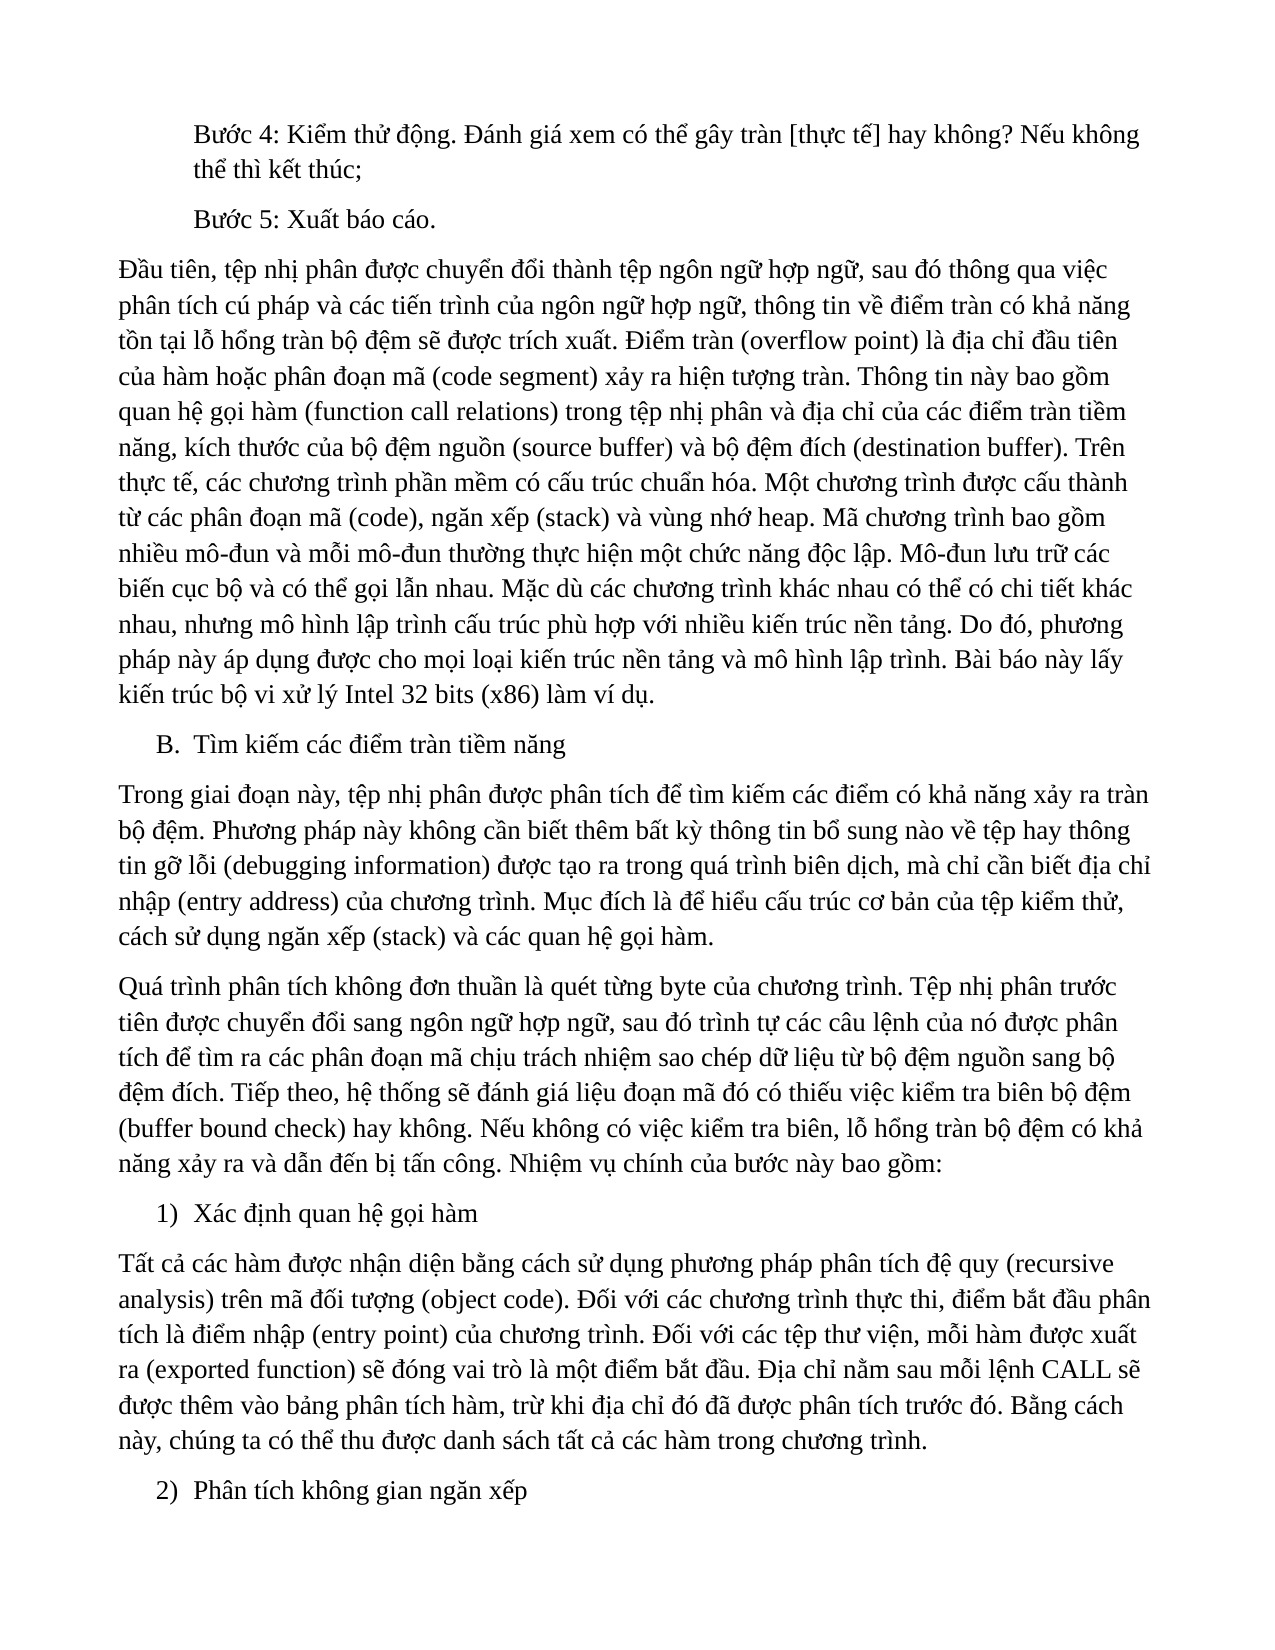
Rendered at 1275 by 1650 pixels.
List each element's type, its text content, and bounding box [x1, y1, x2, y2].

text Trong giai đoạn này, tệp nhị phân được phân tích để tìm kiếm các điểm có khả năng xảy ra tràn bộ đệm. Phương pháp này không cần biết thêm bất kỳ thông tin bổ sung nào về tệp hay thông tin gỡ lỗi (debugging information) được tạo ra trong quá trình biên dịch, mà chỉ cần biết địa chỉ nhập (entry address) của chương trình. Mục đích là để hiểu cấu trúc cơ bản của tệp kiểm thử, cách sử dụng ngăn xếp (stack) và các quan hệ gọi hàm. [118, 778, 1157, 951]
list Tìm kiếm các điểm tràn tiềm năng [156, 728, 1157, 760]
list Bước 5: Xuất báo cáo. [156, 203, 1157, 235]
text Tất cả các hàm được nhận diện bằng cách sử dụng phương pháp phân tích đệ quy (recursive analysis) trên mã đối tượng (object code). Đối với các chương trình thực thi, điểm bắt đầu phân tích là điểm nhập (entry point) của chương trình. Đối với các tệp thư viện, mỗi hàm được xuất ra (exported function) sẽ đóng vai trò là một điểm bắt đầu. Địa chỉ nằm sau mỗi lệnh CALL sẽ được thêm vào bảng phân tích hàm, trừ khi địa chỉ đó đã được phân tích trước đó. Bằng cách này, chúng ta có thể thu được danh sách tất cả các hàm trong chương trình. [118, 1247, 1157, 1456]
text Quá trình phân tích không đơn thuần là quét từng byte của chương trình. Tệp nhị phân trước tiên được chuyển đổi sang ngôn ngữ hợp ngữ, sau đó trình tự các câu lệnh của nó được phân tích để tìm ra các phân đoạn mã chịu trách nhiệm sao chép dữ liệu từ bộ đệm nguồn sang bộ đệm đích. Tiếp theo, hệ thống sẽ đánh giá liệu đoạn mã đó có thiếu việc kiểm tra biên bộ đệm (buffer bound check) hay không. Nếu không có việc kiểm tra biên, lỗ hổng tràn bộ đệm có khả năng xảy ra và dẫn đến bị tấn công. Nhiệm vụ chính của bước này bao gồm: [118, 970, 1157, 1178]
list Phân tích không gian ngăn xếp [156, 1474, 1157, 1506]
list Bước 4: Kiểm thử động. Đánh giá xem có thể gây tràn [thực tế] hay không? Nếu không thể thì kết thúc; [156, 118, 1157, 185]
list Xác định quan hệ gọi hàm [156, 1197, 1157, 1228]
text Đầu tiên, tệp nhị phân được chuyển đổi thành tệp ngôn ngữ hợp ngữ, sau đó thông qua việc phân tích cú pháp và các tiến trình của ngôn ngữ hợp ngữ, thông tin về điểm tràn có khả năng tồn tại lỗ hổng tràn bộ đệm sẽ được trích xuất. Điểm tràn (overflow point) là địa chỉ đầu tiên của hàm hoặc phân đoạn mã (code segment) xảy ra hiện tượng tràn. Thông tin này bao gồm quan hệ gọi hàm (function call relations) trong tệp nhị phân và địa chỉ của các điểm tràn tiềm năng, kích thước của bộ đệm nguồn (source buffer) và bộ đệm đích (destination buffer). Trên thực tế, các chương trình phần mềm có cấu trúc chuẩn hóa. Một chương trình được cấu thành từ các phân đoạn mã (code), ngăn xếp (stack) và vùng nhớ heap. Mã chương trình bao gồm nhiều mô-đun và mỗi mô-đun thường thực hiện một chức năng độc lập. Mô-đun lưu trữ các biến cục bộ và có thể gọi lẫn nhau. Mặc dù các chương trình khác nhau có thể có chi tiết khác nhau, nhưng mô hình lập trình cấu trúc phù hợp với nhiều kiến trúc nền tảng. Do đó, phương pháp này áp dụng được cho mọi loại kiến trúc nền tảng và mô hình lập trình. Bài báo này lấy kiến trúc bộ vi xử lý Intel 32 bits (x86) làm ví dụ. [118, 253, 1157, 710]
